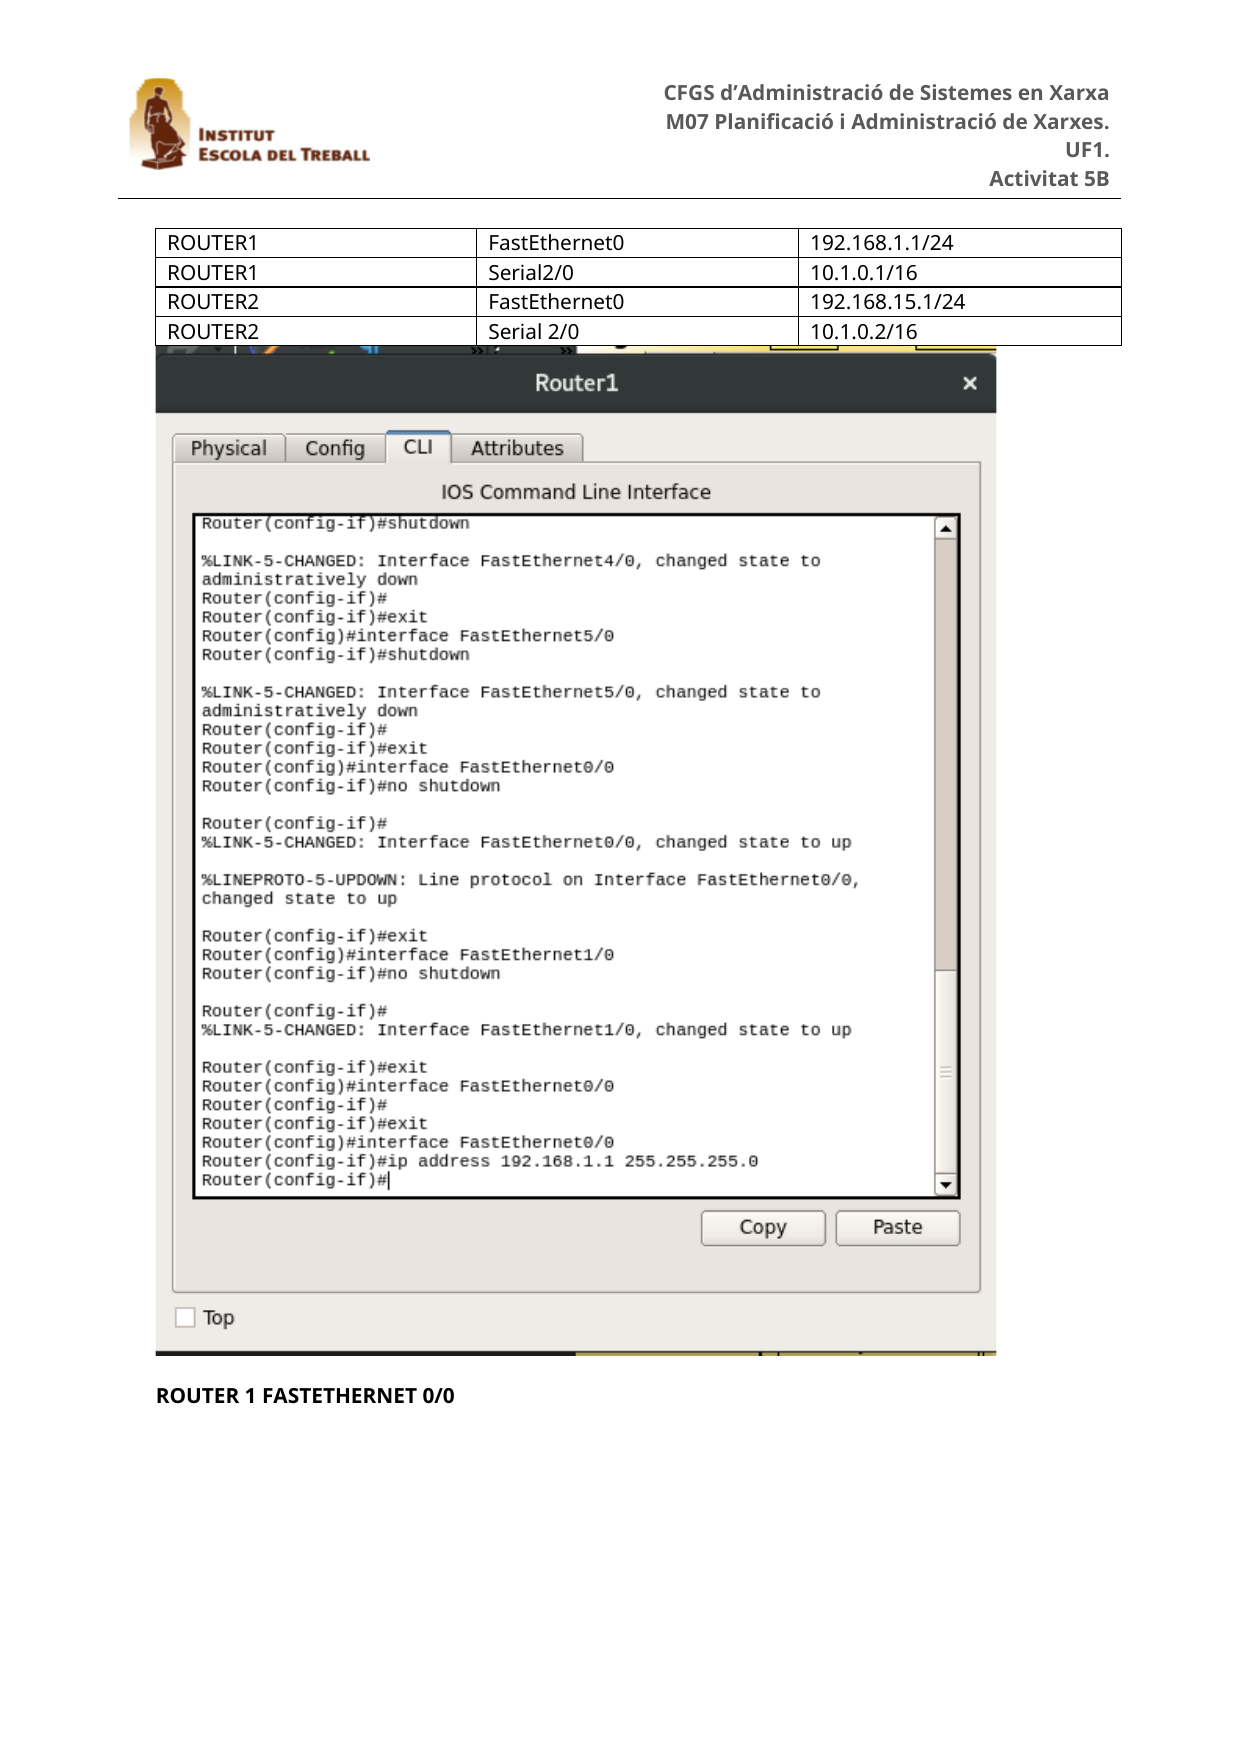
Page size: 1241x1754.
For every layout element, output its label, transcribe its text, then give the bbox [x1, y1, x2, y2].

table_cell FastEthernet0 [477, 229, 798, 257]
table_cell 192.168.15.1/24 [799, 288, 1121, 316]
picture [155, 346, 997, 1356]
table_cell 10.1.0.2/16 [799, 317, 1121, 345]
table_cell FastEthernet0 [477, 288, 798, 316]
picture [129, 78, 370, 170]
table_cell Serial2/0 [477, 258, 798, 286]
table_cell Serial 2/0 [477, 317, 798, 345]
table_cell ROUTER1 [156, 229, 476, 257]
table_cell 10.1.0.1/16 [799, 258, 1121, 286]
table_cell ROUTER2 [156, 288, 476, 316]
table_cell 192.168.1.1/24 [799, 229, 1121, 257]
table_cell ROUTER1 [156, 258, 476, 286]
table_cell ROUTER2 [156, 317, 476, 345]
list ROUTER 1 FASTETHERNET 0/0 [156, 1381, 1122, 1409]
